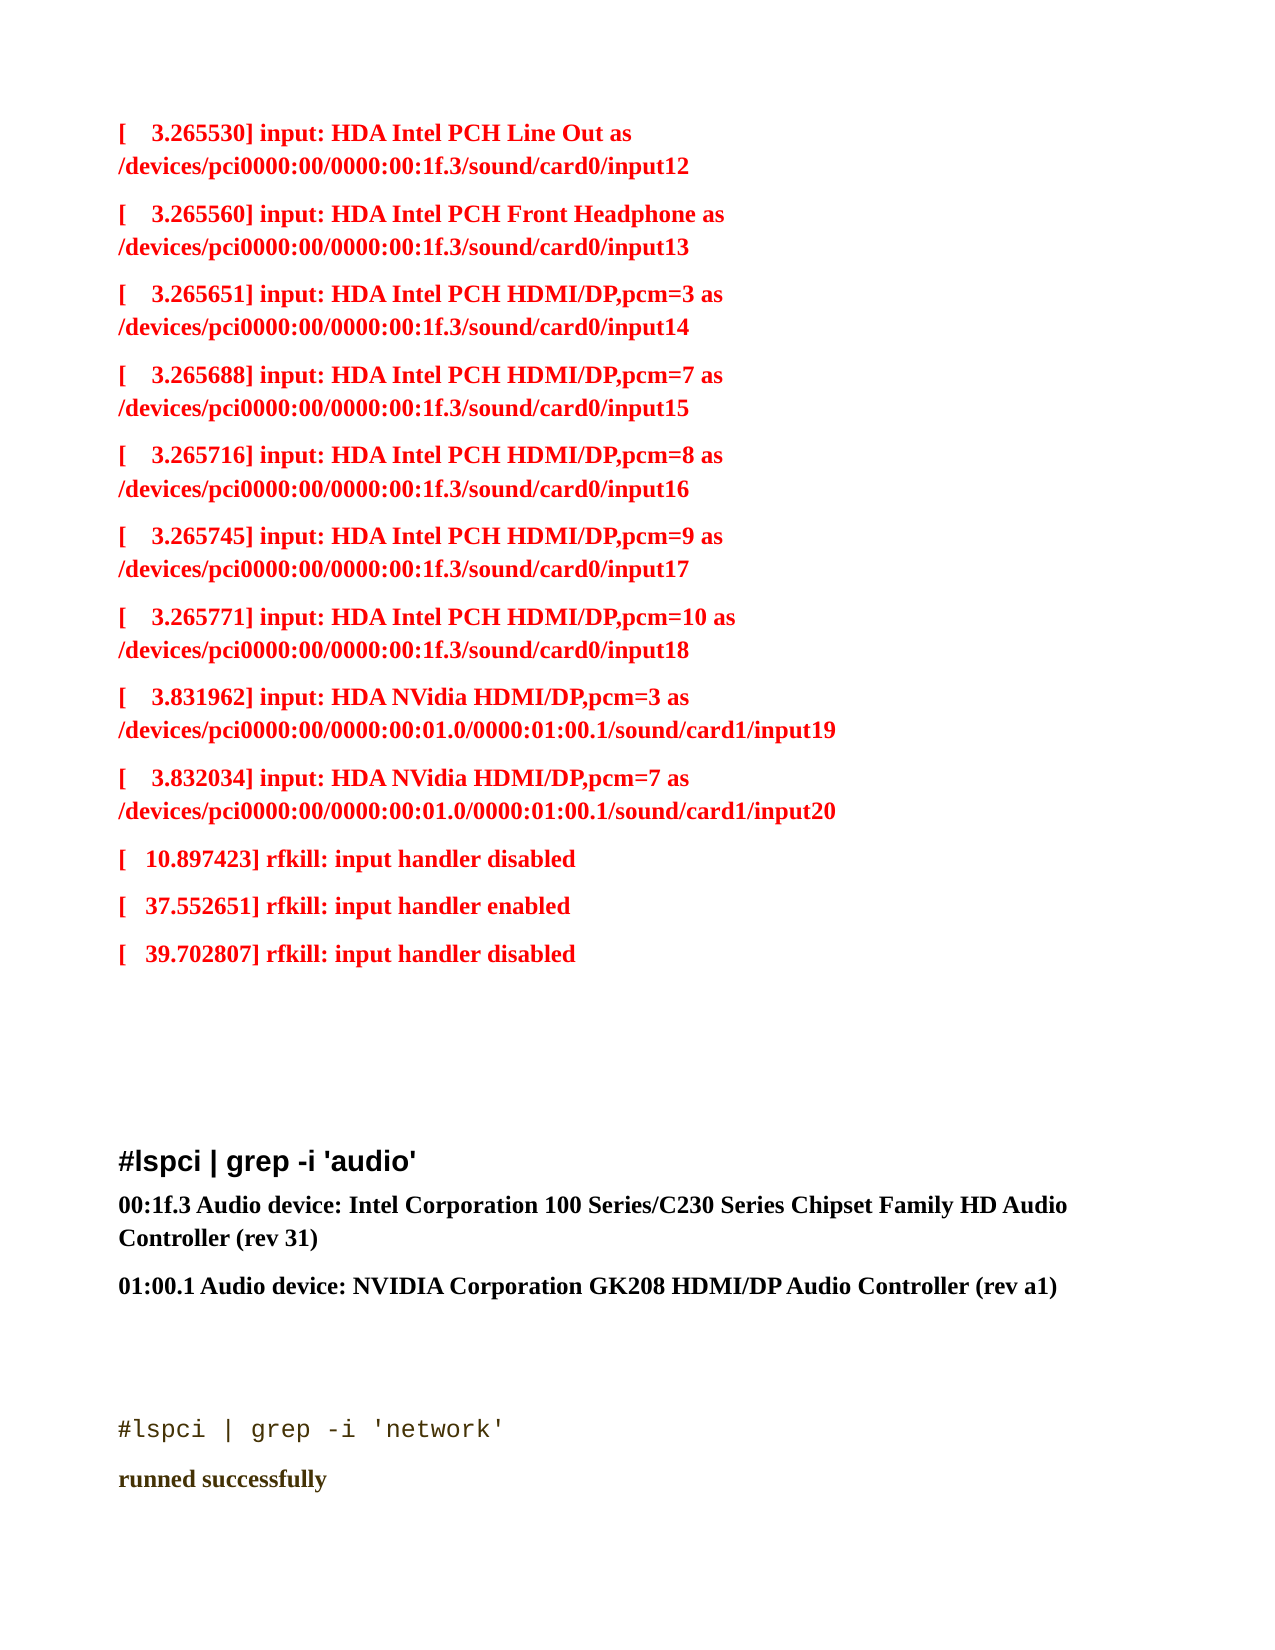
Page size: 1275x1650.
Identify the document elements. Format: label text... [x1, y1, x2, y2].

text [ 3.265560] input: HDA Intel PCH Front Headphone as /devices/pci0000:00/0000:00:1f.3/sound/card0/input13 [118, 199, 1157, 261]
text 00:1f.3 Audio device: Intel Corporation 100 Series/C230 Series Chipset Family HD Audio Controller (rev 31) [118, 1190, 1157, 1252]
text runned successfully [118, 1464, 1157, 1492]
text [ 3.265745] input: HDA Intel PCH HDMI/DP,pcm=9 as /devices/pci0000:00/0000:00:1f.3/sound/card0/input17 [118, 521, 1157, 583]
text [ 37.552651] rfkill: input handler enabled [118, 891, 1157, 920]
text #lspci | grep -i 'network' [118, 1414, 1157, 1444]
text [ 3.265771] input: HDA Intel PCH HDMI/DP,pcm=10 as /devices/pci0000:00/0000:00:1f.3/sound/card0/input18 [118, 602, 1157, 664]
text [ 3.265530] input: HDA Intel PCH Line Out as /devices/pci0000:00/0000:00:1f.3/sound/card0/input12 [118, 118, 1157, 180]
text [ 3.265688] input: HDA Intel PCH HDMI/DP,pcm=7 as /devices/pci0000:00/0000:00:1f.3/sound/card0/input15 [118, 360, 1157, 422]
text 01:00.1 Audio device: NVIDIA Corporation GK208 HDMI/DP Audio Controller (rev a1) [118, 1271, 1157, 1299]
text [ 10.897423] rfkill: input handler disabled [118, 844, 1157, 872]
text [ 3.265651] input: HDA Intel PCH HDMI/DP,pcm=3 as /devices/pci0000:00/0000:00:1f.3/sound/card0/input14 [118, 279, 1157, 341]
text [ 3.832034] input: HDA NVidia HDMI/DP,pcm=7 as /devices/pci0000:00/0000:00:01.0/0000:01:00.1/sound/card1/input20 [118, 763, 1157, 825]
text [ 3.265716] input: HDA Intel PCH HDMI/DP,pcm=8 as /devices/pci0000:00/0000:00:1f.3/sound/card0/input16 [118, 441, 1157, 502]
subtitle #lspci | grep -i 'audio' [118, 1144, 1157, 1178]
text [ 3.831962] input: HDA NVidia HDMI/DP,pcm=3 as /devices/pci0000:00/0000:00:01.0/0000:01:00.1/sound/card1/input19 [118, 682, 1157, 744]
text [ 39.702807] rfkill: input handler disabled [118, 939, 1157, 968]
